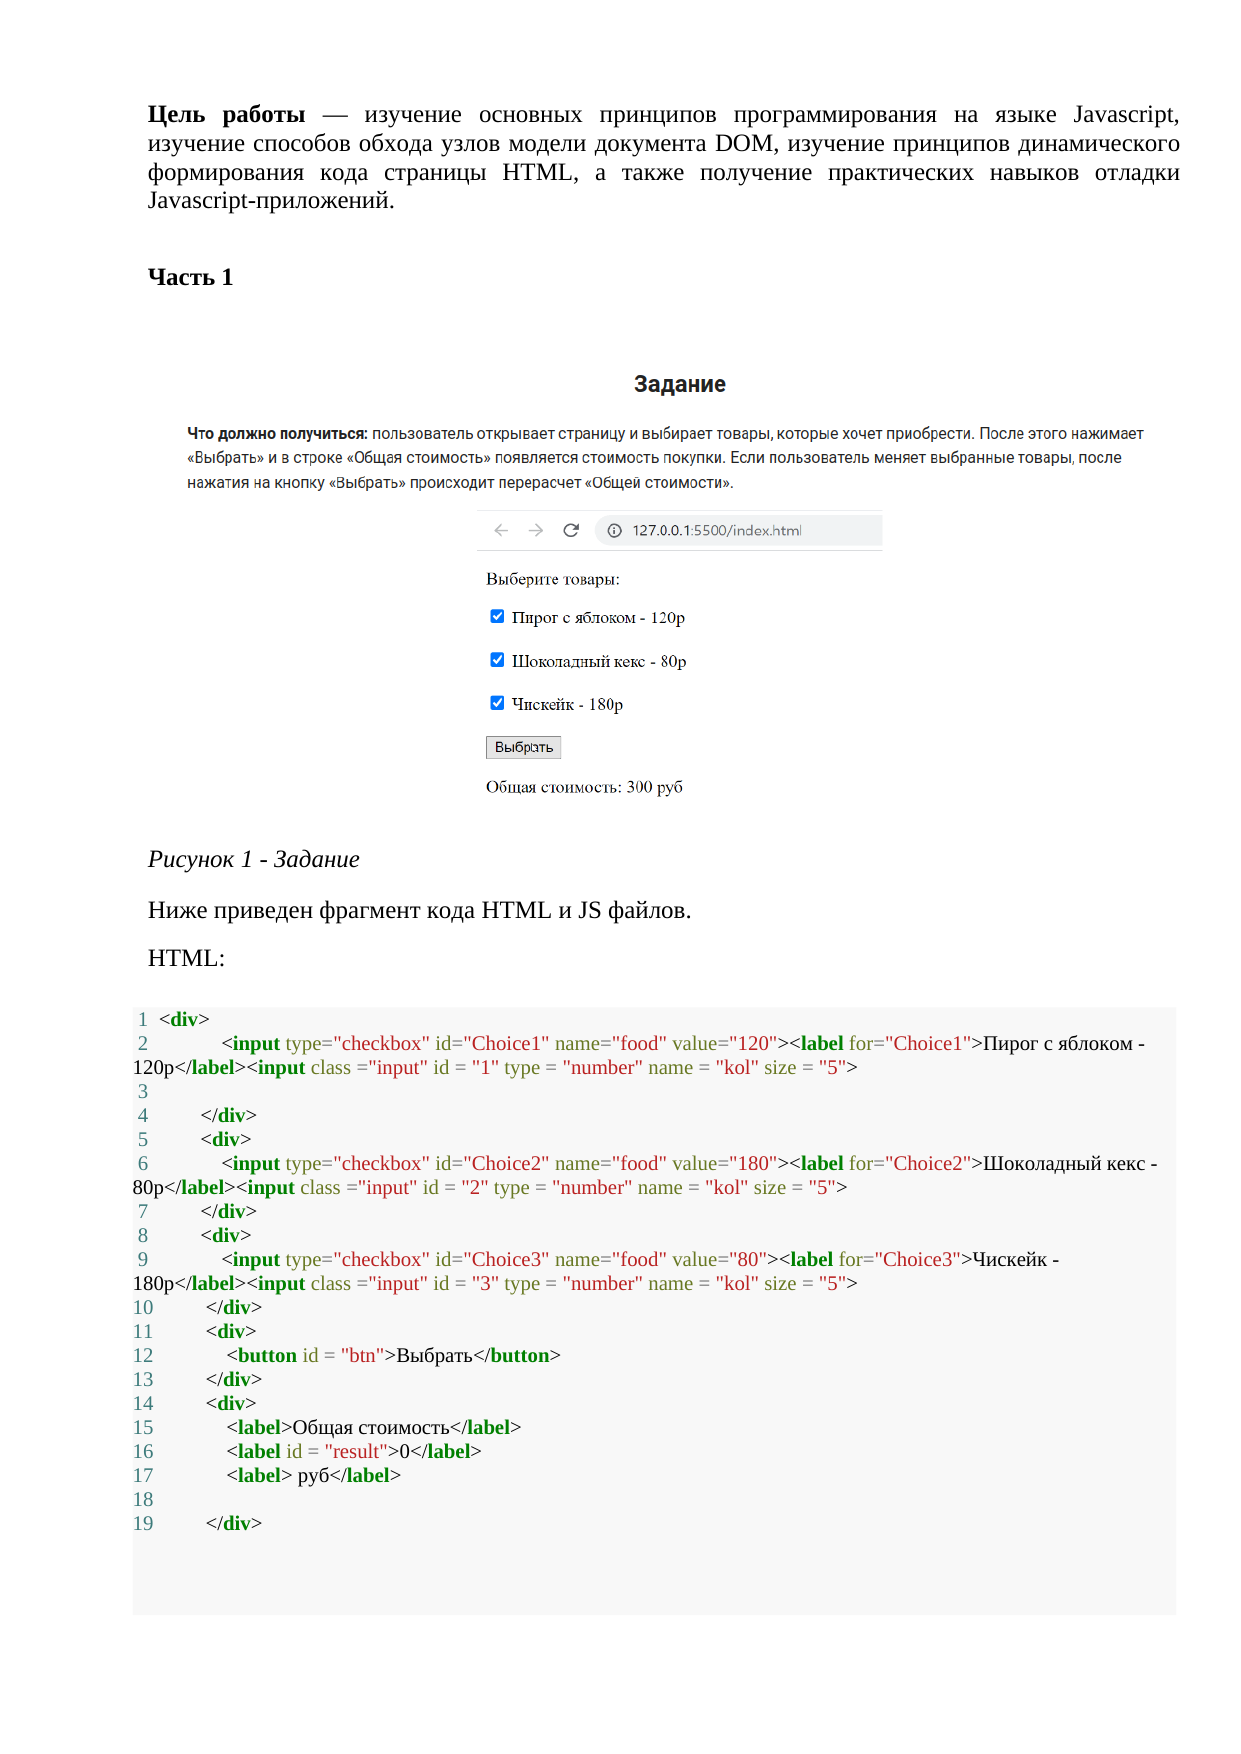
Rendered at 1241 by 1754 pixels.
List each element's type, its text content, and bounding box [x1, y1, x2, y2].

text Ниже приведен фрагмент кода HTML и JS файлов. [148, 873, 1181, 924]
text HTML: [148, 943, 1181, 972]
text Цель работы — изучение основных принципов программирования на языке Javascript, изучение способов обхода узлов модели документа DOM, изучение принципов динамического формирования кода страницы HTML, а также получение практических навыков отладки Javascript-приложений. [148, 99, 1181, 214]
text Часть 1 [148, 262, 1181, 291]
text Рисунок 1 - Задание [148, 832, 1181, 873]
text [148, 357, 1181, 369]
picture [147, 369, 1182, 832]
